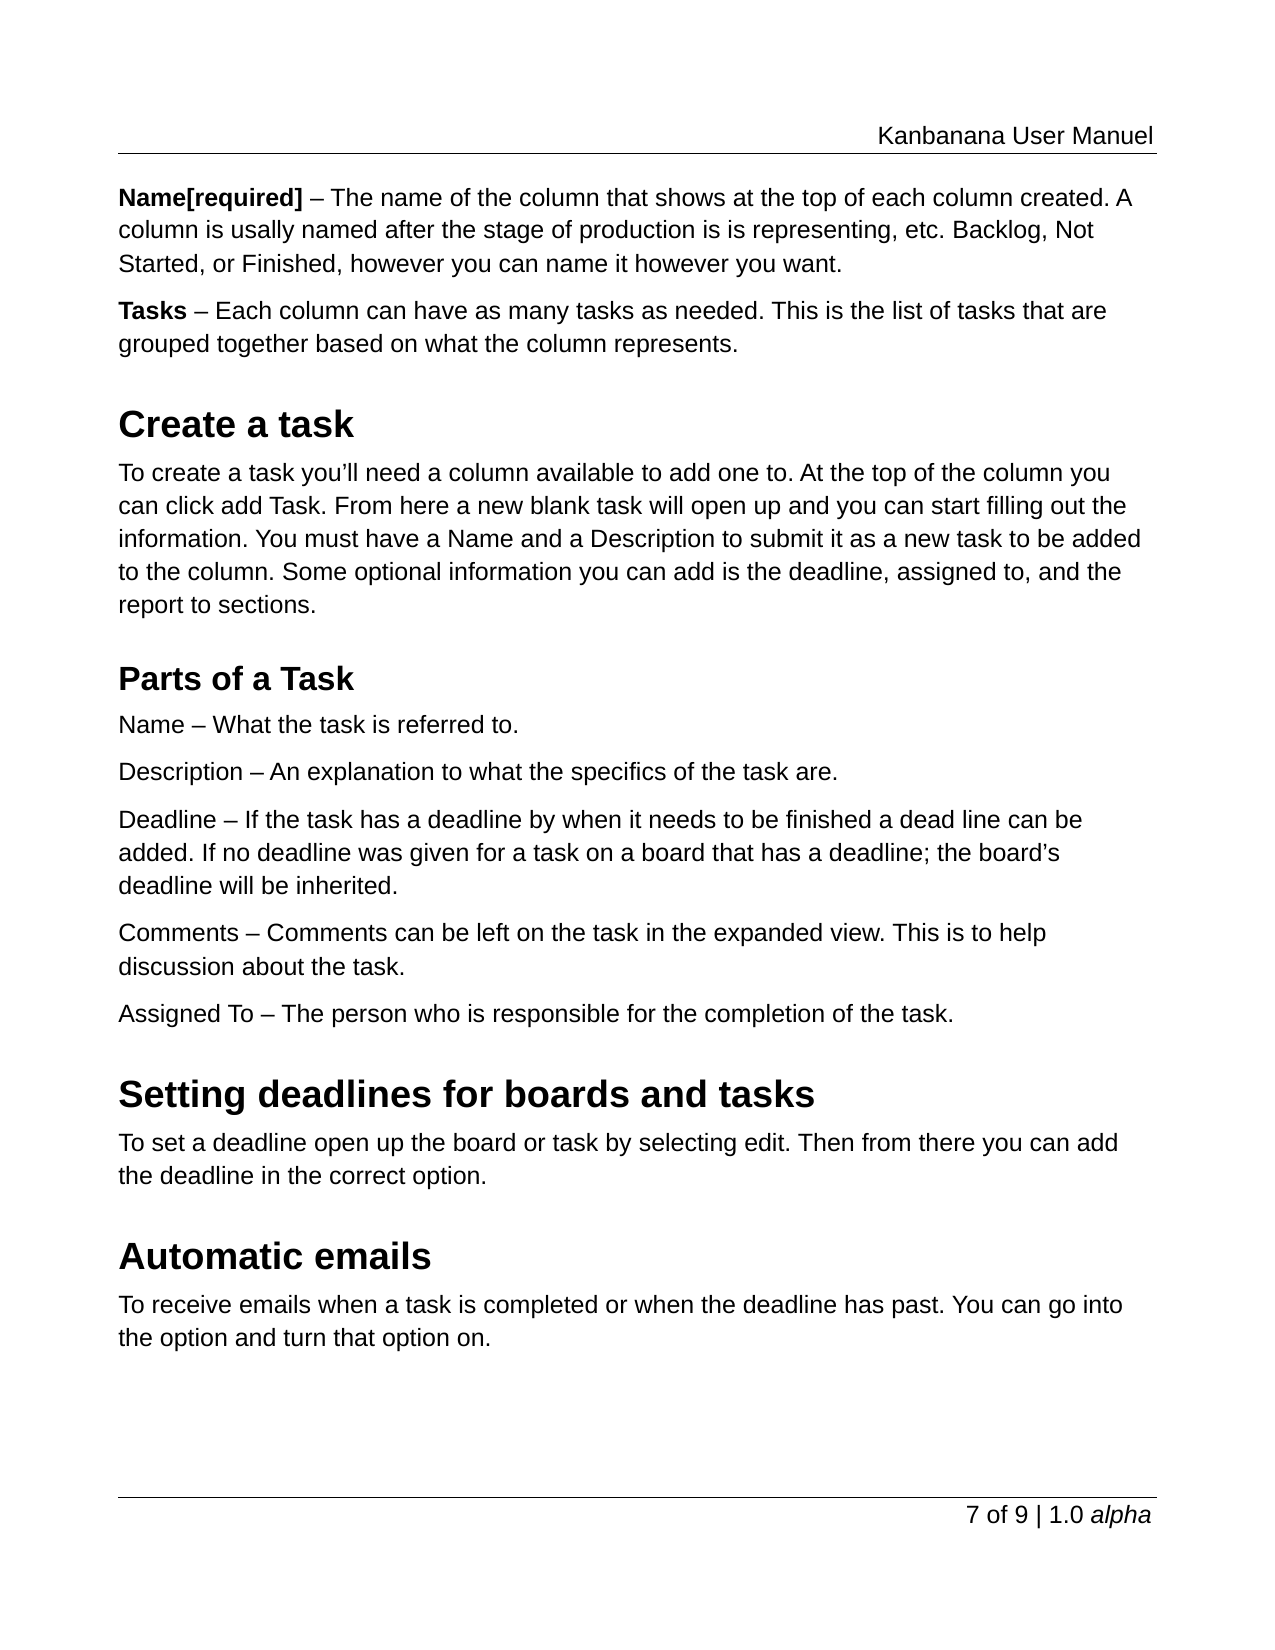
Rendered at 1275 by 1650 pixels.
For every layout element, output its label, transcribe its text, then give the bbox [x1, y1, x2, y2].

text Description – An explanation to what the specifics of the task are. [118, 757, 1157, 786]
subtitle Setting deadlines for boards and tasks [118, 1072, 1157, 1115]
subtitle Automatic emails [118, 1233, 1157, 1277]
text To create a task you’ll need a column available to add one to. At the top of the column you can click add Task. From here a new blank task will open up and you can start filling out the information. You must have a Name and a Description to submit it as a new task to be added to the column. Some optional information you can add is the deadline, assigned to, and the report to sections. [118, 458, 1157, 619]
text To set a deadline open up the board or task by selecting edit. Then from there you can add the deadline in the correct option. [118, 1128, 1157, 1189]
text Name – What the task is referred to. [118, 709, 1157, 738]
subtitle Parts of a Task [118, 658, 1157, 697]
text Assigned To – The person who is responsible for the completion of the task. [118, 999, 1157, 1028]
text Deadline – If the task has a deadline by when it needs to be finished a dead line can be added. If no deadline was given for a task on a board that has a deadline; the board’s deadline will be inherited. [118, 805, 1157, 899]
subtitle Create a task [118, 402, 1157, 445]
text Tasks – Each column can have as many tasks as needed. This is the list of tasks that are grouped together based on what the column represents. [118, 296, 1157, 358]
text Comments – Comments can be left on the task in the expanded view. This is to help discussion about the task. [118, 918, 1157, 980]
text To receive emails when a task is completed or when the deadline has past. You can go into the option and turn that option on. [118, 1289, 1157, 1351]
text Name[required] – The name of the column that shows at the top of each column created. A column is usally named after the stage of production is is representing, etc. Backlog, Not Started, or Finished, however you can name it however you want. [118, 182, 1157, 277]
